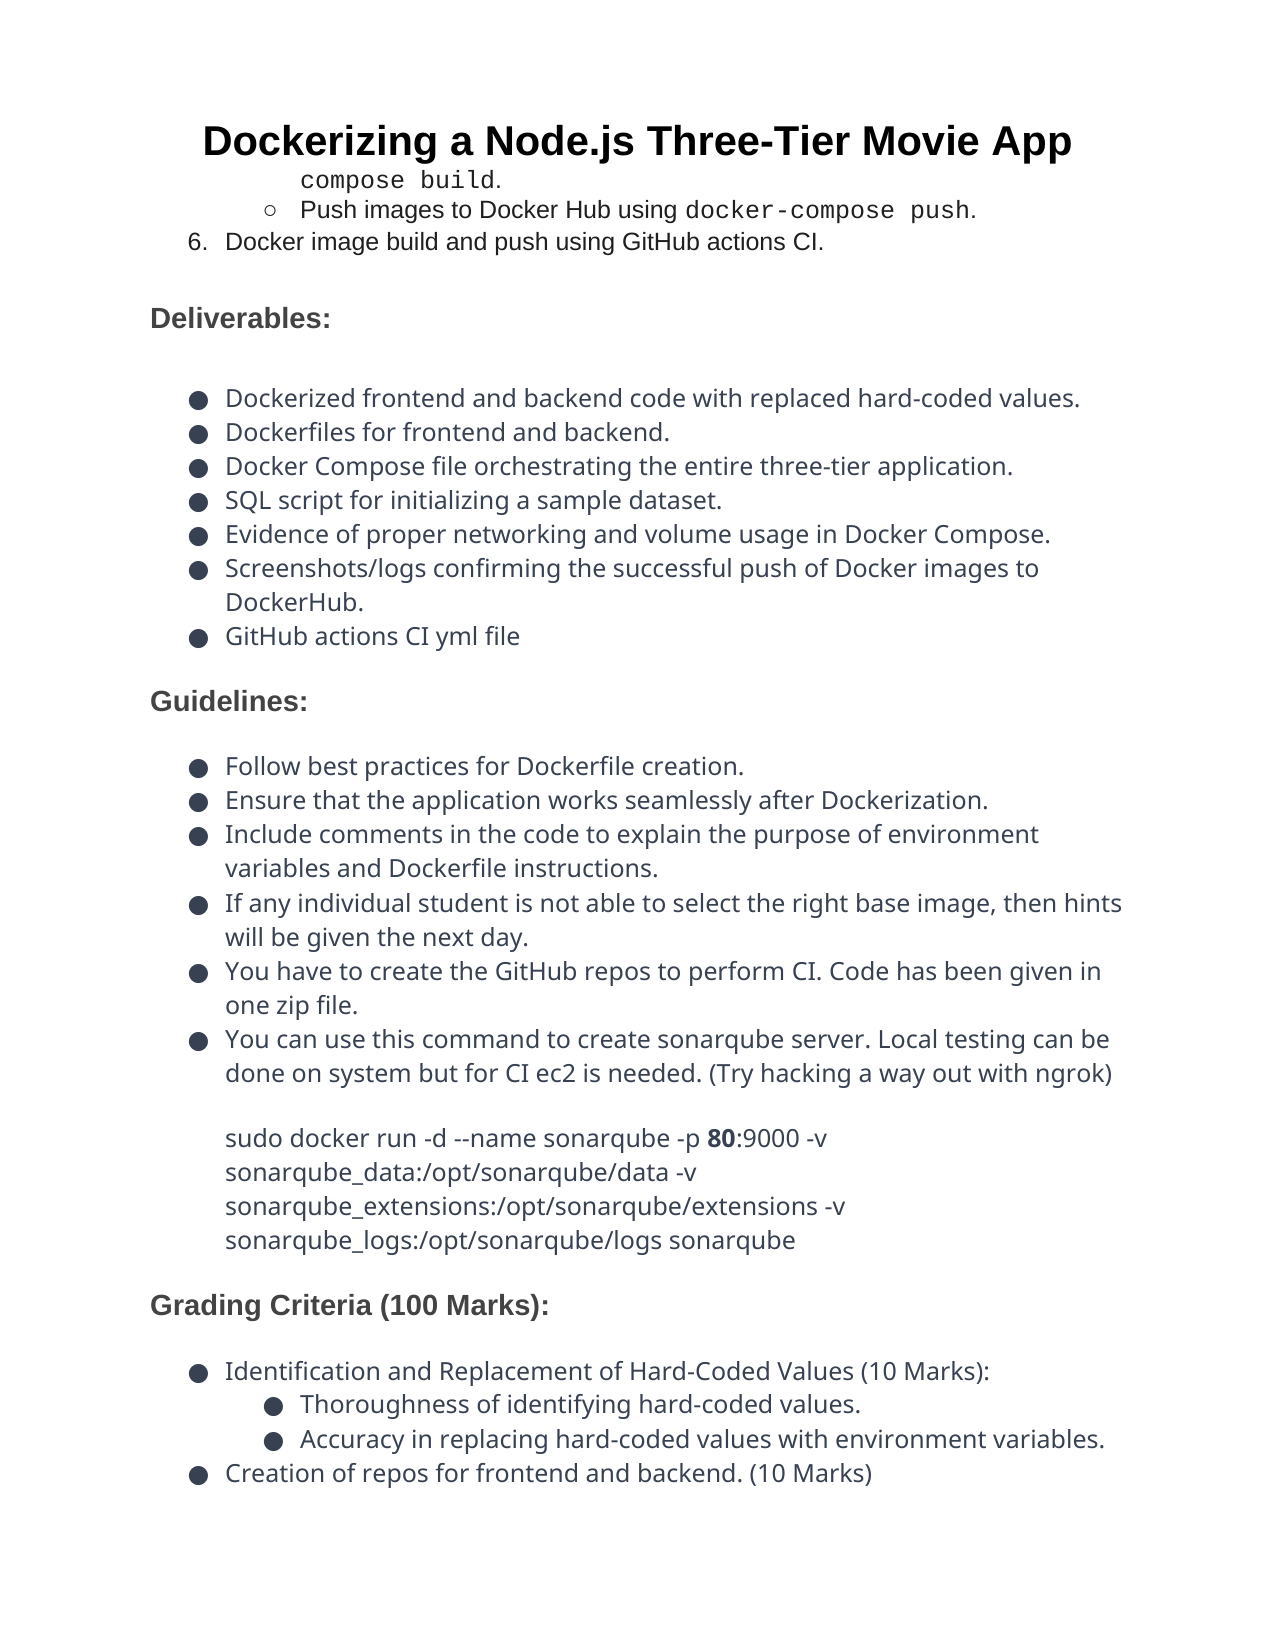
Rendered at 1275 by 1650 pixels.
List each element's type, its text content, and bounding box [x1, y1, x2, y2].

list Ensure that the application works seamlessly after Dockerization. [187, 783, 1125, 817]
list Evidence of proper networking and volume usage in Docker Compose. [187, 517, 1125, 551]
list Identification and Replacement of Hard-Coded Values (10 Marks): [187, 1353, 1125, 1387]
list compose build. [262, 164, 1125, 196]
list SQL script for initializing a sample dataset. [187, 483, 1125, 517]
list Push images to Docker Hub using docker-compose push. [262, 196, 1125, 226]
list Creation of repos for frontend and backend. (10 Marks) [187, 1455, 1125, 1489]
list Follow best practices for Dockerfile creation. [187, 749, 1125, 783]
list Screenshots/logs confirming the successful push of Docker images to DockerHub. [187, 551, 1125, 619]
list Docker Compose file orchestrating the entire three-tier application. [187, 448, 1125, 483]
subtitle Guidelines: [150, 684, 1125, 718]
subtitle Deliverables: [150, 301, 1125, 334]
list Docker image build and push using GitHub actions CI. [187, 226, 1125, 255]
list Include comments in the code to explain the purpose of environment variables and Dockerfile instructions. [187, 817, 1125, 885]
list Dockerized frontend and backend code with replaced hard-coded values. [187, 380, 1125, 414]
subtitle Grading Criteria (100 Marks): [150, 1288, 1125, 1322]
list You can use this command to create sonarqube server. Local testing can be done on system but for CI ec2 is needed. (Try hacking a way out with ngrok) [187, 1021, 1125, 1089]
list Dockerfiles for frontend and backend. [187, 414, 1125, 448]
list GitHub actions CI yml file [187, 619, 1125, 653]
list Thoroughness of identifying hard-coded values. [262, 1387, 1125, 1421]
text sudo docker run -d --name sonarqube -p 80:9000 -v sonarqube_data:/opt/sonarqube/data -v sonarqube_extensions:/opt/sonarqube/extensions -v sonarqube_logs:/opt/sonarqube/logs sonarqube [225, 1121, 1125, 1257]
list Accuracy in replacing hard-coded values with environment variables. [262, 1421, 1125, 1455]
list If any individual student is not able to select the right base image, then hints will be given the next day. [187, 885, 1125, 953]
list You have to create the GitHub repos to perform CI. Code has been given in one zip file. [187, 953, 1125, 1021]
